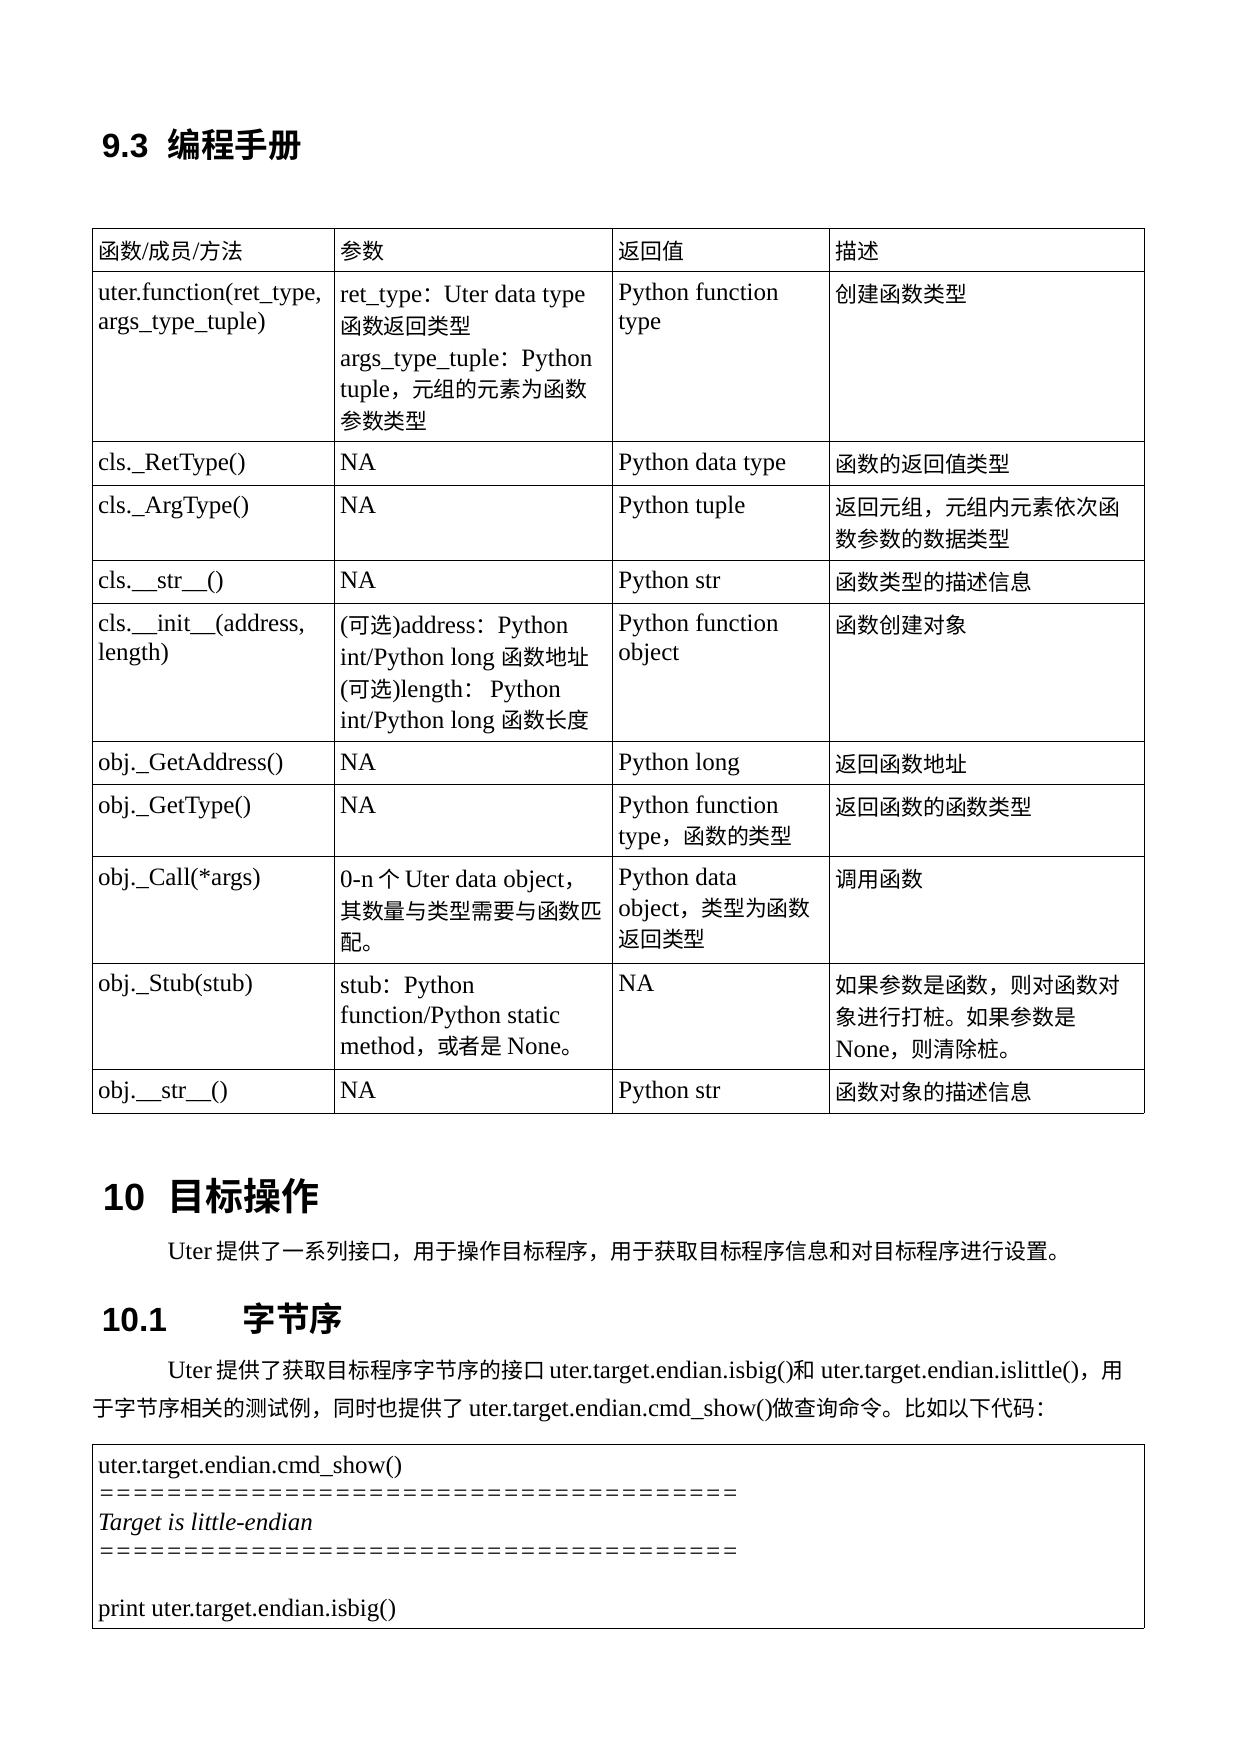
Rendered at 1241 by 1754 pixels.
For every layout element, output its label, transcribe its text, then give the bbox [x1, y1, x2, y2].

table_header 返回值 [613, 229, 829, 271]
table_cell Python str [613, 561, 829, 603]
table_cell Python data object，类型为函数返回类型 [613, 857, 829, 963]
table_cell 调用函数 [830, 857, 1144, 963]
table_cell cls.__init__(address, length) [93, 604, 334, 741]
table_cell NA [613, 964, 829, 1069]
table_cell NA [335, 742, 612, 784]
table_cell obj._Stub(stub) [93, 964, 334, 1069]
table_cell cls._RetType() [93, 442, 334, 484]
table_cell 函数创建对象 [830, 604, 1144, 741]
table_cell obj._GetType() [93, 785, 334, 856]
table_cell obj._GetAddress() [93, 742, 334, 784]
table_header uter.target.endian.cmd_show() ====================================== Target is little-endian ====================================== print uter.target.endian.isbig() [93, 1445, 1144, 1628]
table_cell 创建函数类型 [830, 272, 1144, 441]
text Uter提供了一系列接口，用于操作目标程序，用于获取目标程序信息和对目标程序进行设置。 [92, 1234, 1144, 1265]
table_cell NA [335, 442, 612, 484]
table_cell 函数对象的描述信息 [830, 1070, 1144, 1112]
table_header 描述 [830, 229, 1144, 271]
table_cell Python function object [613, 604, 829, 741]
table_cell NA [335, 561, 612, 603]
table_cell uter.function(ret_type, args_type_tuple) [93, 272, 334, 441]
subtitle 目标操作 [92, 1166, 1144, 1221]
table_cell cls.__str__() [93, 561, 334, 603]
table_cell (可选)address：Python int/Python long 函数地址 (可选)length： Python int/Python long 函数长度 [335, 604, 612, 741]
table_cell Python long [613, 742, 829, 784]
table_cell cls._ArgType() [93, 486, 334, 559]
table_header 函数/成员/方法 [93, 229, 334, 271]
table_cell 函数的返回值类型 [830, 442, 1144, 484]
table_cell Python function type [613, 272, 829, 441]
table_cell 函数类型的描述信息 [830, 561, 1144, 603]
table_cell Python function type，函数的类型 [613, 785, 829, 856]
table_cell obj.__str__() [93, 1070, 334, 1112]
table_cell ret_type：Uter data type 函数返回类型 args_type_tuple：Python tuple，元组的元素为函数参数类型 [335, 272, 612, 441]
table_header 参数 [335, 229, 612, 271]
table_cell 返回元组，元组内元素依次函数参数的数据类型 [830, 486, 1144, 559]
table_cell NA [335, 1070, 612, 1112]
table_cell stub：Python function/Python static method，或者是None。 [335, 964, 612, 1069]
table_cell 如果参数是函数，则对函数对象进行打桩。如果参数是None，则清除桩。 [830, 964, 1144, 1069]
table_cell Python data type [613, 442, 829, 484]
subtitle 字节序 [92, 1292, 1144, 1341]
table_cell obj._Call(*args) [93, 857, 334, 963]
subtitle 编程手册 [92, 118, 1144, 167]
table_cell Python tuple [613, 486, 829, 559]
table_cell Python str [613, 1070, 829, 1112]
table_cell 返回函数地址 [830, 742, 1144, 784]
text Uter提供了获取目标程序字节序的接口uter.target.endian.isbig()和 uter.target.endian.islittle()，用于字节序相关的测试例，同时也提供了uter.target.endian.cmd_show()做查询命令。比如以下代码： [92, 1353, 1144, 1423]
table_cell NA [335, 486, 612, 559]
table_cell 0-n个Uter data object，其数量与类型需要与函数匹配。 [335, 857, 612, 963]
table_cell 返回函数的函数类型 [830, 785, 1144, 856]
table_cell NA [335, 785, 612, 856]
